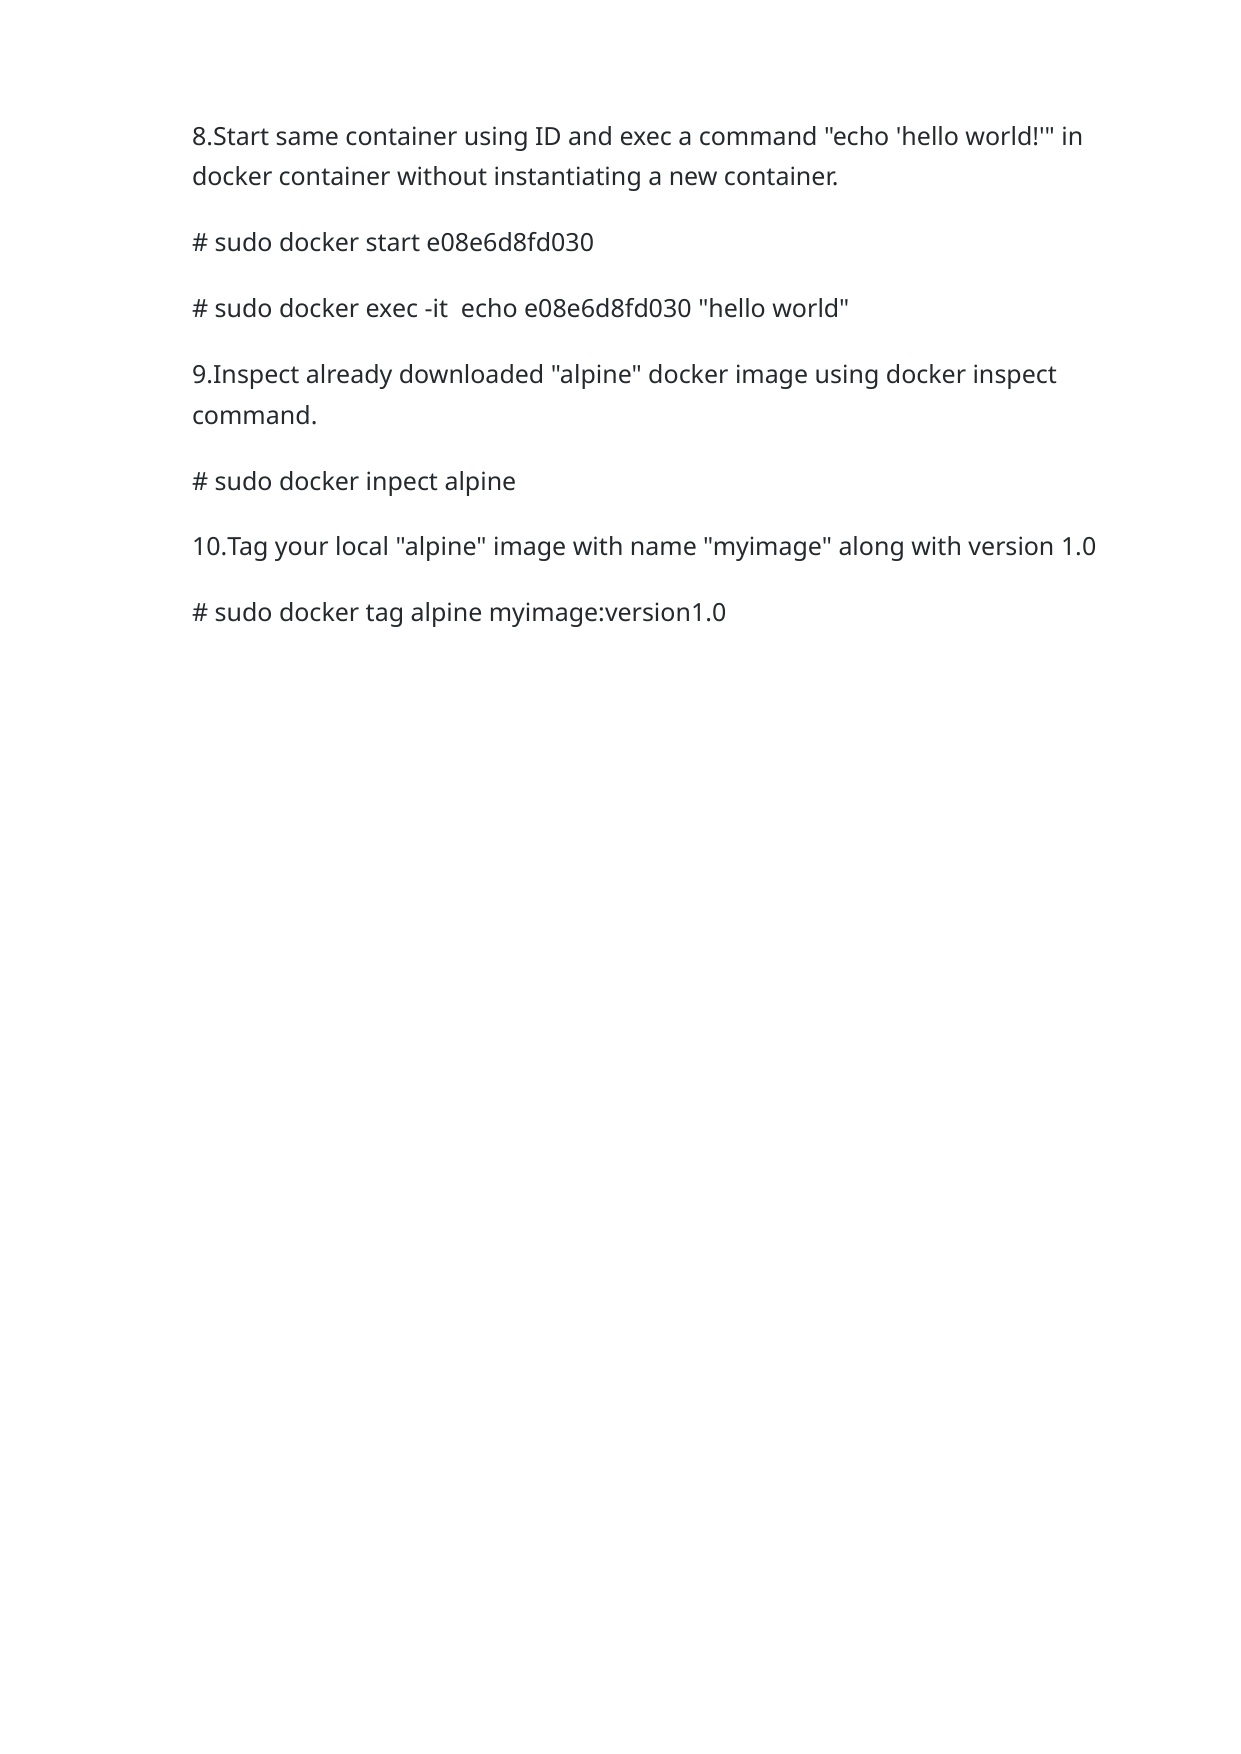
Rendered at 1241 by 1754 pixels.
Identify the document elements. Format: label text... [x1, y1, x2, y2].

list Tag your local "alpine" image with name "myimage" along with version 1.0 [118, 529, 1122, 563]
list # sudo docker exec -it echo e08e6d8fd030 "hello world" [118, 291, 1122, 325]
list # sudo docker inpect alpine [118, 463, 1122, 497]
list Inspect already downloaded "alpine" docker image using docker inspect command. [118, 356, 1122, 431]
list # sudo docker start e08e6d8fd030 [118, 225, 1122, 259]
list # sudo docker tag alpine myimage:version1.0 [118, 595, 1122, 629]
list Start same container using ID and exec a command "echo 'hello world!'" in docker container without instantiating a new container. [118, 118, 1122, 193]
